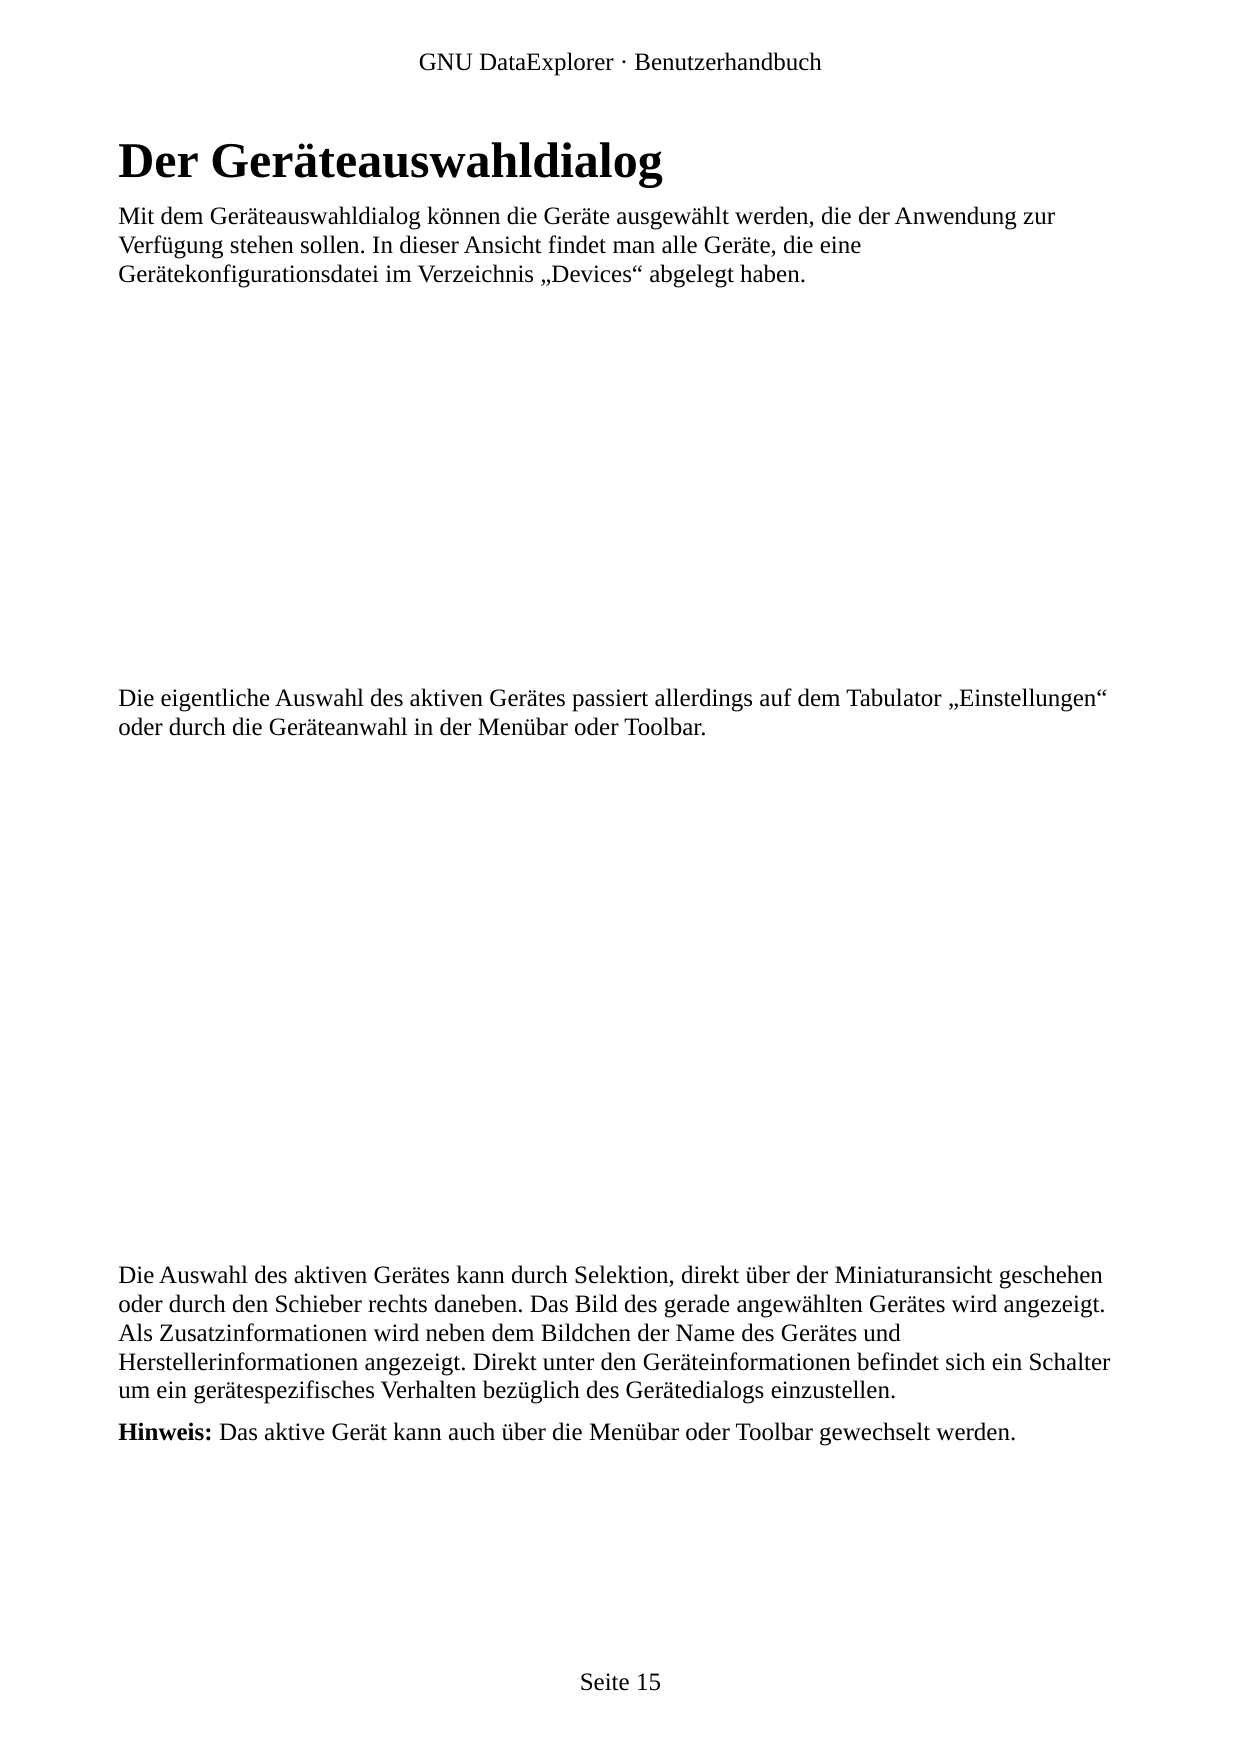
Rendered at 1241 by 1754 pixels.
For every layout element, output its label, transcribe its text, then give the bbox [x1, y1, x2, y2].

text Hinweis: Das aktive Gerät kann auch über die Menübar oder Toolbar gewechselt werden. [118, 1417, 1122, 1446]
text Die eigentliche Auswahl des aktiven Gerätes passiert allerdings auf dem Tabulator „Einstellungen“ oder durch die Geräteanwahl in der Menübar oder Toolbar. [118, 683, 1122, 740]
text Die Auswahl des aktiven Gerätes kann durch Selektion, direkt über der Miniaturansicht geschehen oder durch den Schieber rechts daneben. Das Bild des gerade angewählten Gerätes wird angezeigt. Als Zusatzinformationen wird neben dem Bildchen der Name des Gerätes und Herstellerinformationen angezeigt. Direkt unter den Geräteinformationen befindet sich ein Schalter um ein gerätespezifisches Verhalten bezüglich des Gerätedialogs einzustellen. [118, 1261, 1122, 1404]
subtitle Der Geräteauswahldialog [118, 131, 1122, 189]
text Mit dem Geräteauswahldialog können die Geräte ausgewählt werden, die der Anwendung zur Verfügung stehen sollen. In dieser Ansicht findet man alle Geräte, die eine Gerätekonfigurationsdatei im Verzeichnis „Devices“ abgelegt haben. [118, 201, 1122, 287]
